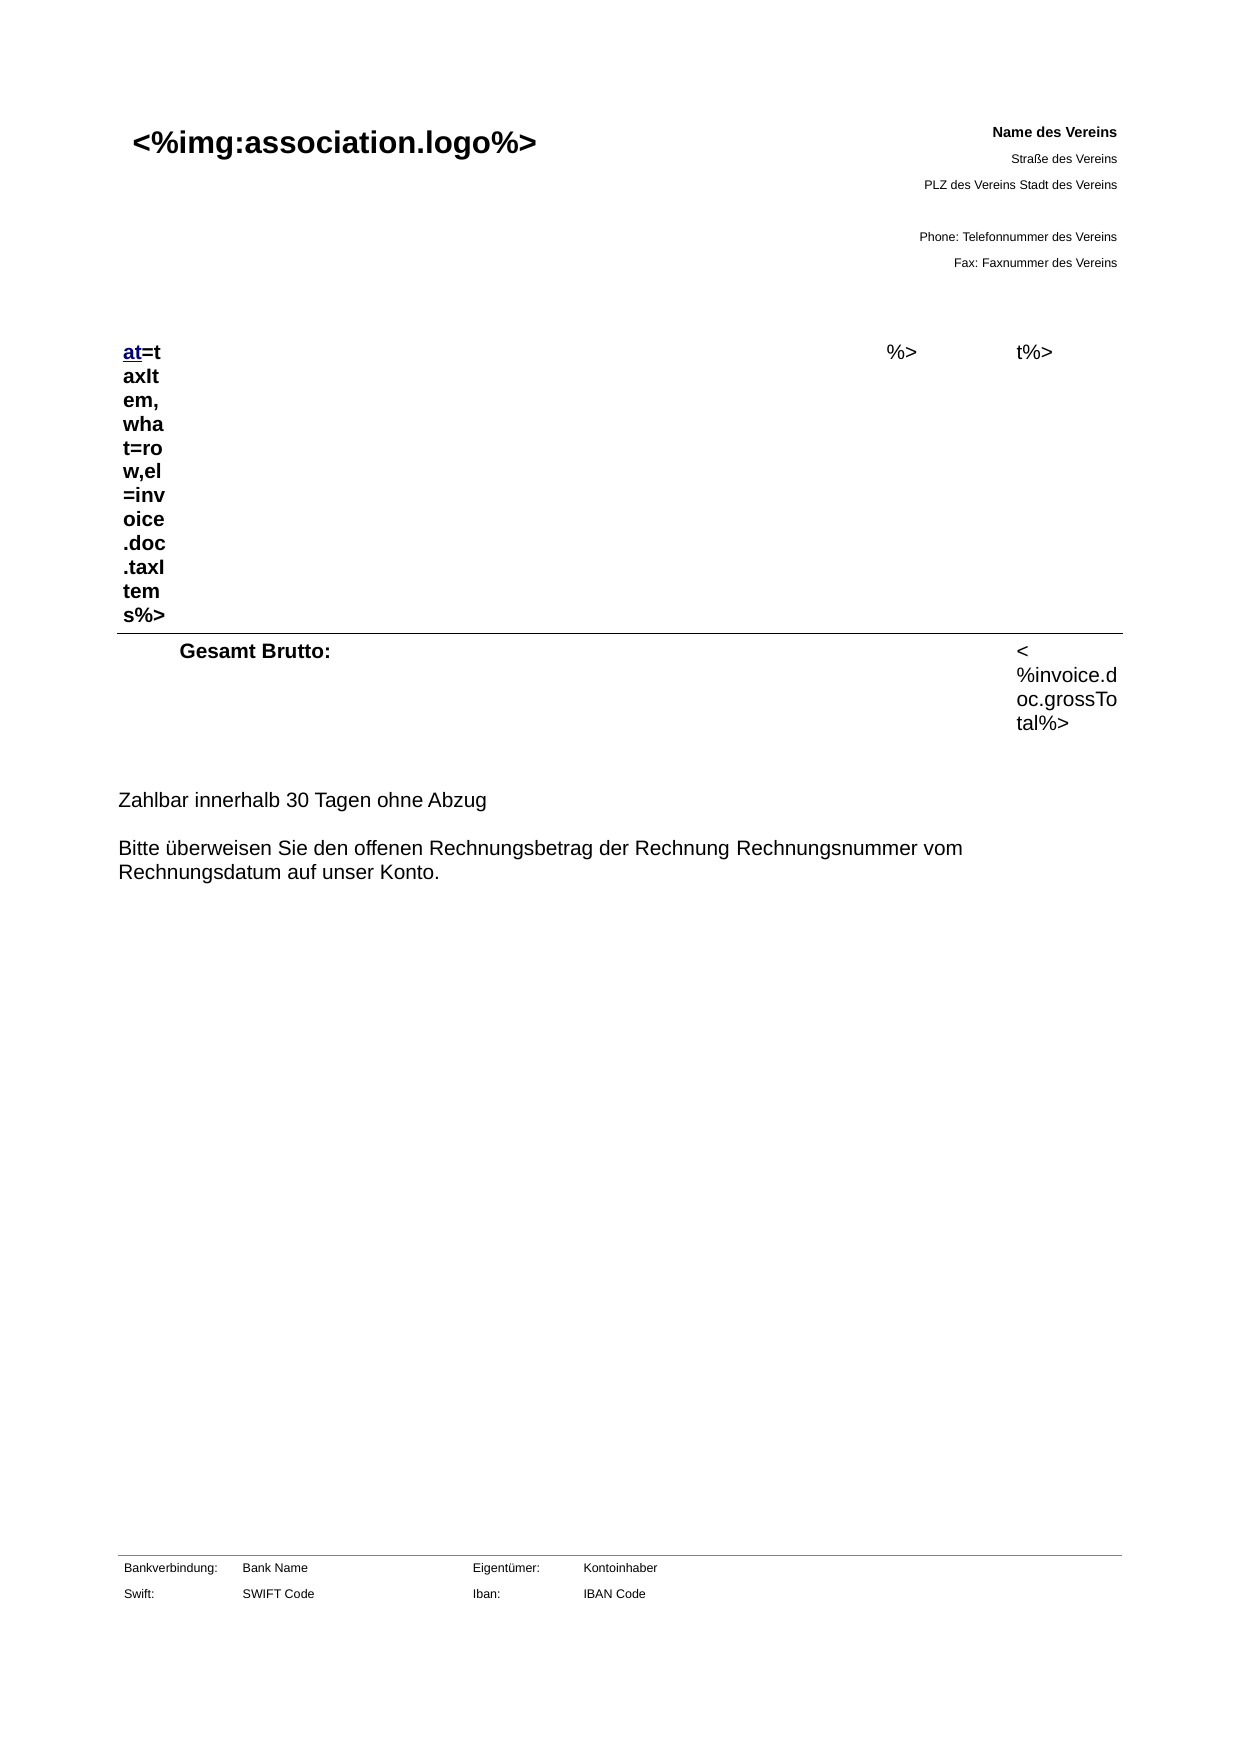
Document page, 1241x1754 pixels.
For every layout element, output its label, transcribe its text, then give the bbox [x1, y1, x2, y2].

table_cell [174, 334, 881, 633]
table_cell t%> [1011, 334, 1123, 633]
table_cell %> [881, 334, 1011, 633]
table_cell [117, 634, 173, 740]
text Zahlbar innerhalb 30 Tagen ohne Abzug [118, 788, 1122, 812]
table_cell <%invoice.doc.grossTotal%> [1011, 634, 1123, 740]
table_cell Gesamt Brutto: [174, 634, 1011, 740]
text Bitte überweisen Sie den offenen Rechnungsbetrag der Rechnung Rechnungsnummer vom Rechnungsdatum auf unser Konto. [118, 836, 1122, 884]
table_cell at=taxItem,what=row,el=invoice.doc.taxItems%> [117, 334, 173, 633]
